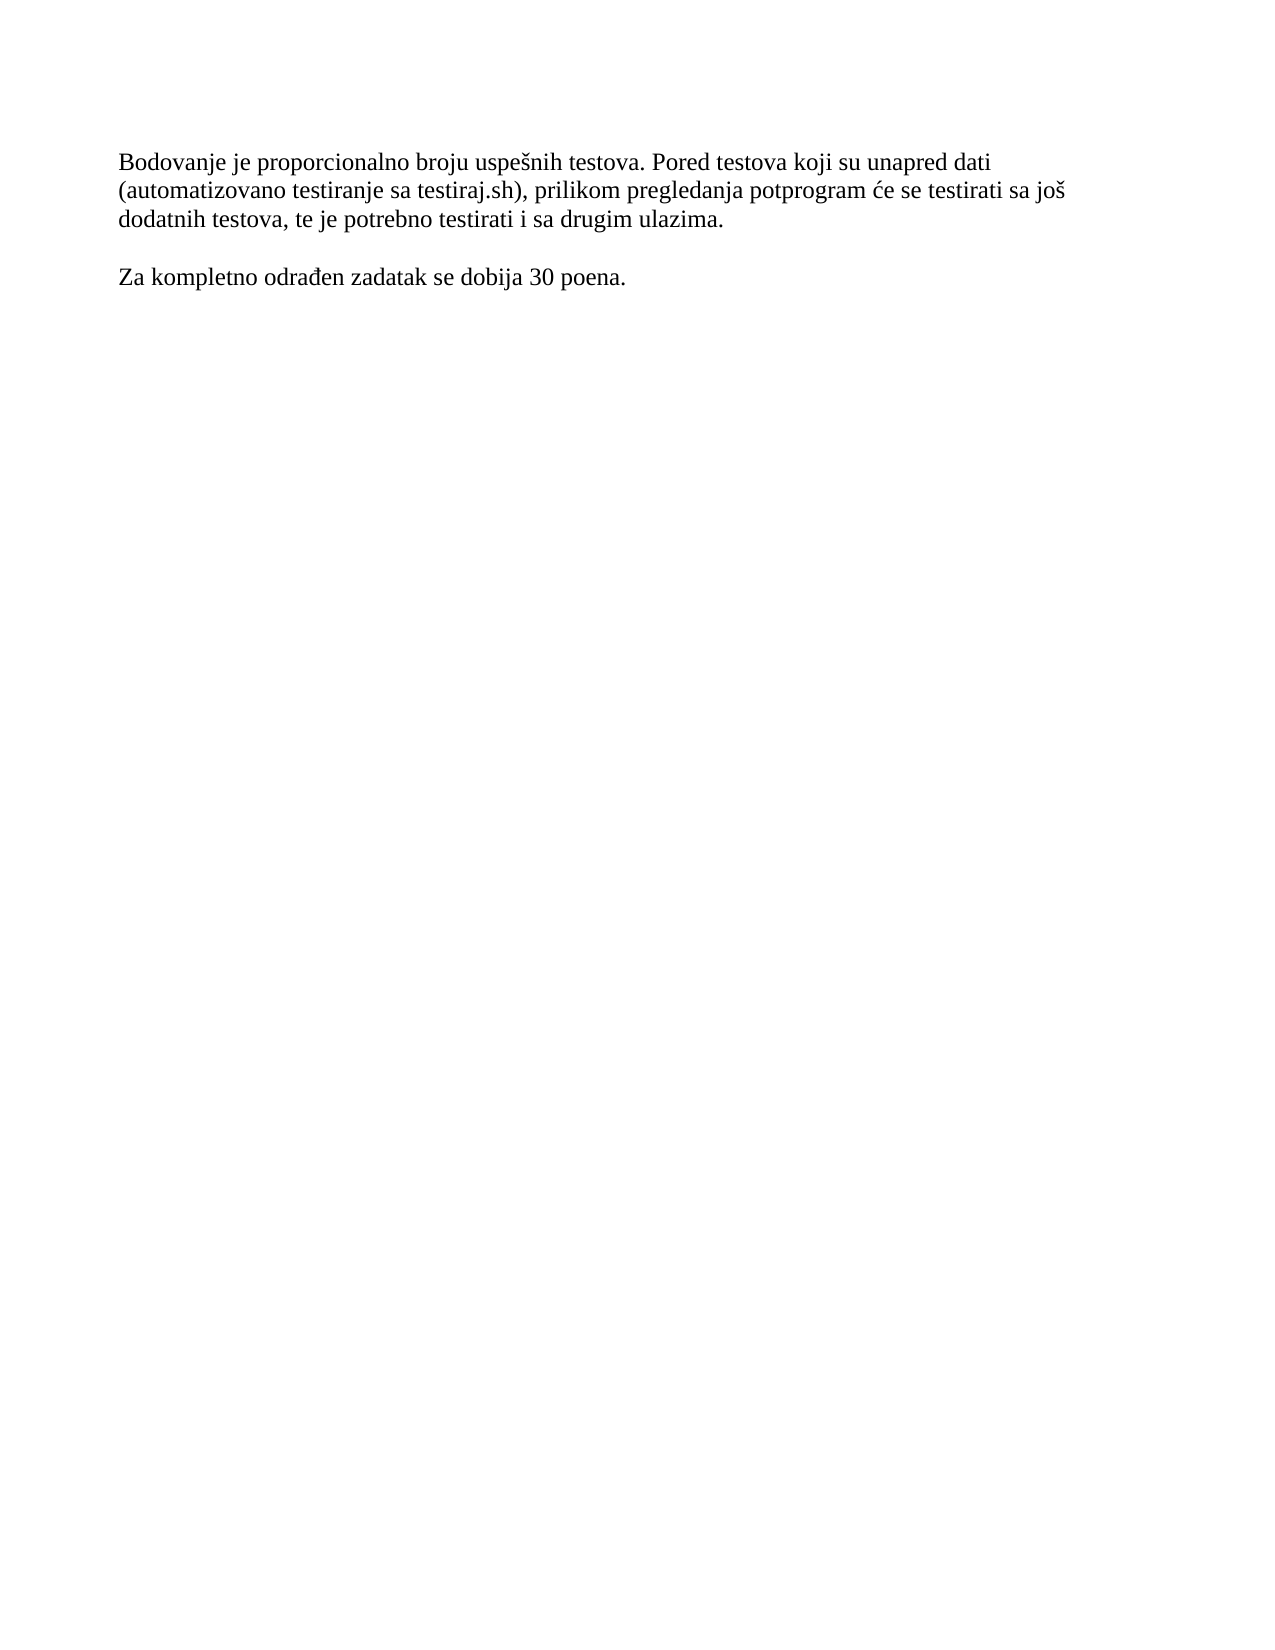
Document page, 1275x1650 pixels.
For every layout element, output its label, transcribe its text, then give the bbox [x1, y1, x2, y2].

text Za kompletno odrađen zadatak se dobija 30 poena. [118, 262, 1157, 291]
text Bodovanje je proporcionalno broju uspešnih testova. Pored testova koji su unapred dati (automatizovano testiranje sa testiraj.sh), prilikom pregledanja potprogram će se testirati sa još dodatnih testova, te je potrebno testirati i sa drugim ulazima. [118, 147, 1157, 233]
